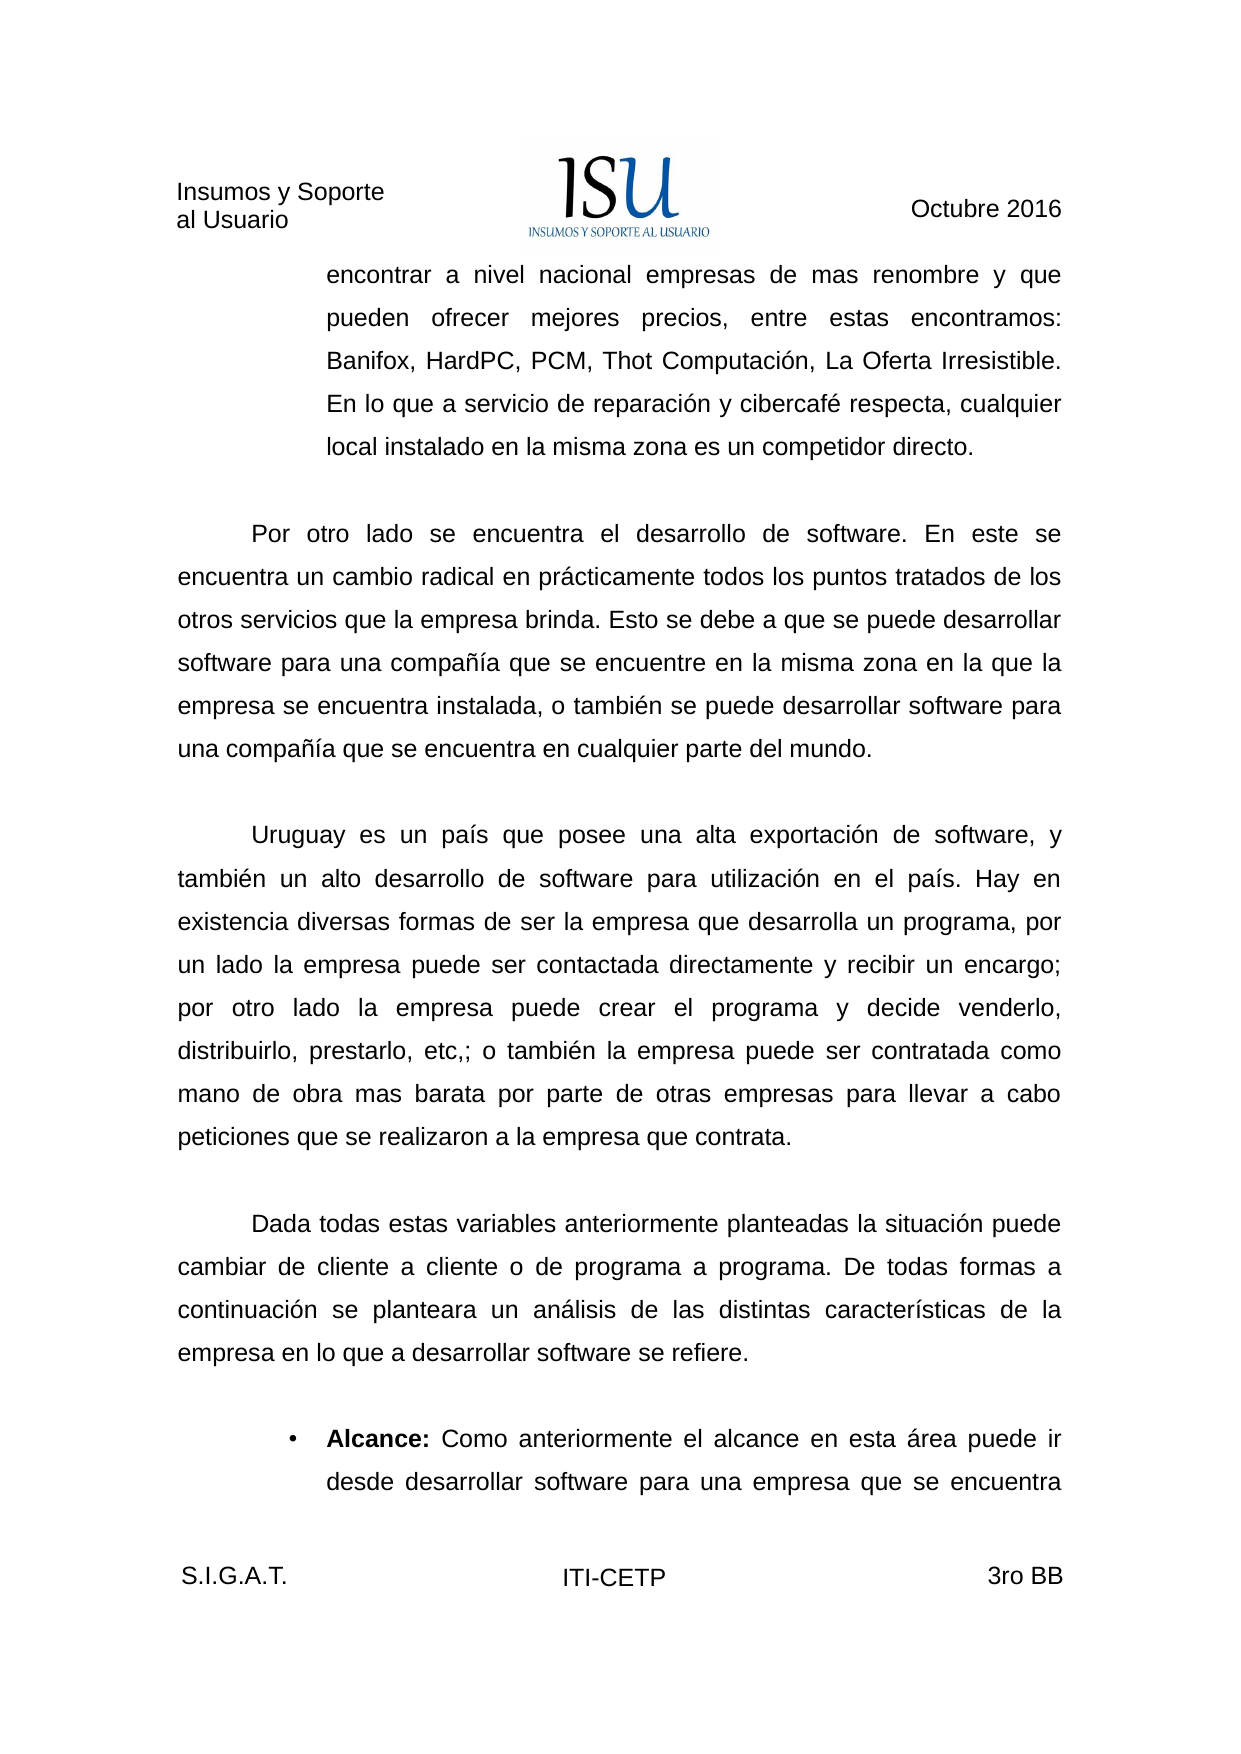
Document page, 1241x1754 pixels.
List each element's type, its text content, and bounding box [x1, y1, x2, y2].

text Por otro lado se encuentra el desarrollo de software. En este se encuentra un cambio radical en prácticamente todos los puntos tratados de los otros servicios que la empresa brinda. Esto se debe a que se puede desarrollar software para una compañía que se encuentre en la misma zona en la que la empresa se encuentra instalada, o también se puede desarrollar software para una compañía que se encuentra en cualquier parte del mundo. [177, 518, 1063, 763]
list encontrar a nivel nacional empresas de mas renombre y que pueden ofrecer mejores precios, entre estas encontramos: Banifox, HardPC, PCM, Thot Computación, La Oferta Irresistible. En lo que a servicio de reparación y cibercafé respecta, cualquier local instalado en la misma zona es un competidor directo. [288, 260, 1063, 461]
text Uruguay es un país que posee una alta exportación de software, y también un alto desarrollo de software para utilización en el país. Hay en existencia diversas formas de ser la empresa que desarrolla un programa, por un lado la empresa puede ser contactada directamente y recibir un encargo; por otro lado la empresa puede crear el programa y decide venderlo, distribuirlo, prestarlo, etc,; o también la empresa puede ser contratada como mano de obra mas barata por parte de otras empresas para llevar a cabo peticiones que se realizaron a la empresa que contrata. [177, 820, 1063, 1151]
list Alcance: Como anteriormente el alcance en esta área puede ir desde desarrollar software para una empresa que se encuentra [288, 1424, 1063, 1496]
picture [517, 138, 723, 252]
text Dada todas estas variables anteriormente planteadas la situación puede cambiar de cliente a cliente o de programa a programa. De todas formas a continuación se planteara un análisis de las distintas características de la empresa en lo que a desarrollar software se refiere. [177, 1208, 1063, 1367]
